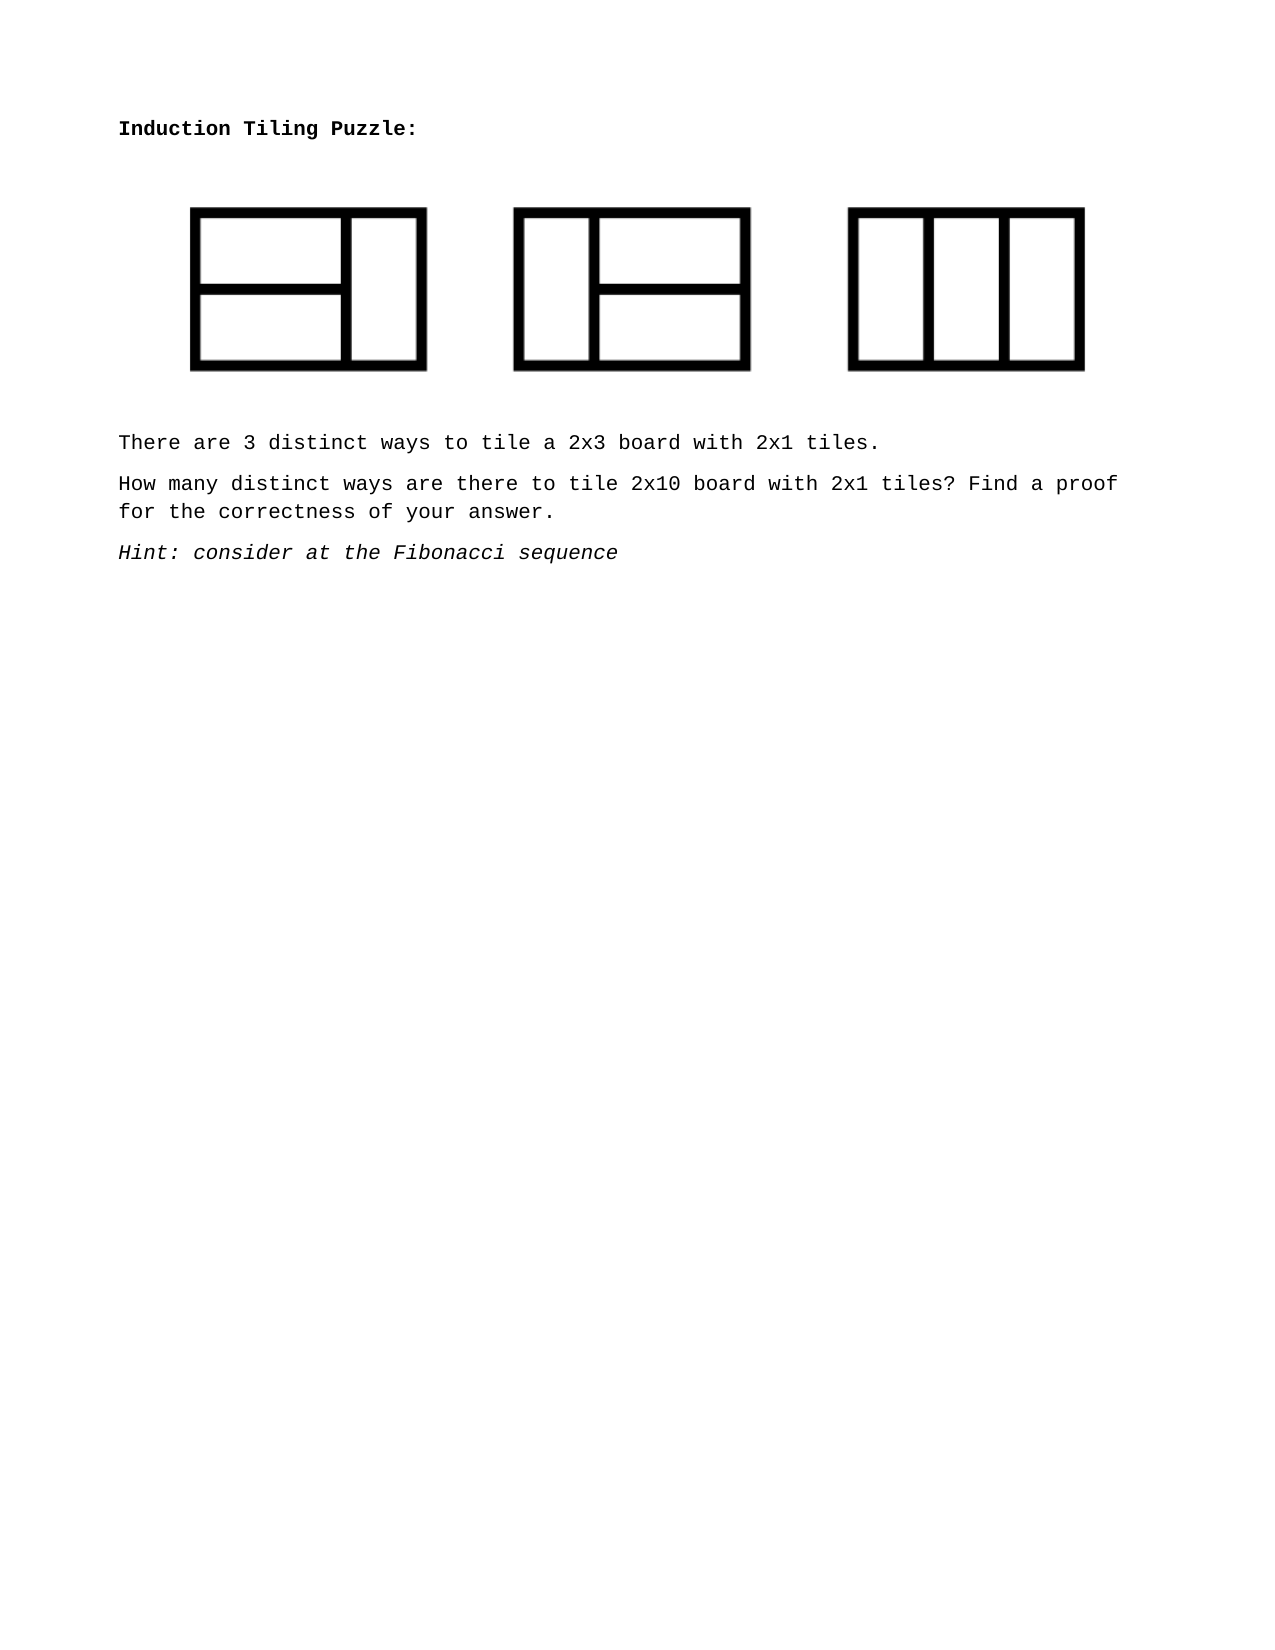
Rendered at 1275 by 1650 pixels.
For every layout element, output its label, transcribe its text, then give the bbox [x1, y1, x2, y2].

text There are 3 distinct ways to tile a 2x3 board with 2x1 tiles. [118, 432, 1157, 455]
picture [189, 207, 1086, 372]
text How many distinct ways are there to tile 2x10 board with 2x1 tiles? Find a proof for the correctness of your answer. [118, 473, 1157, 524]
text Hint: consider at the Fibonacci sequence [118, 542, 1157, 566]
text Induction Tiling Puzzle: [118, 118, 1157, 142]
